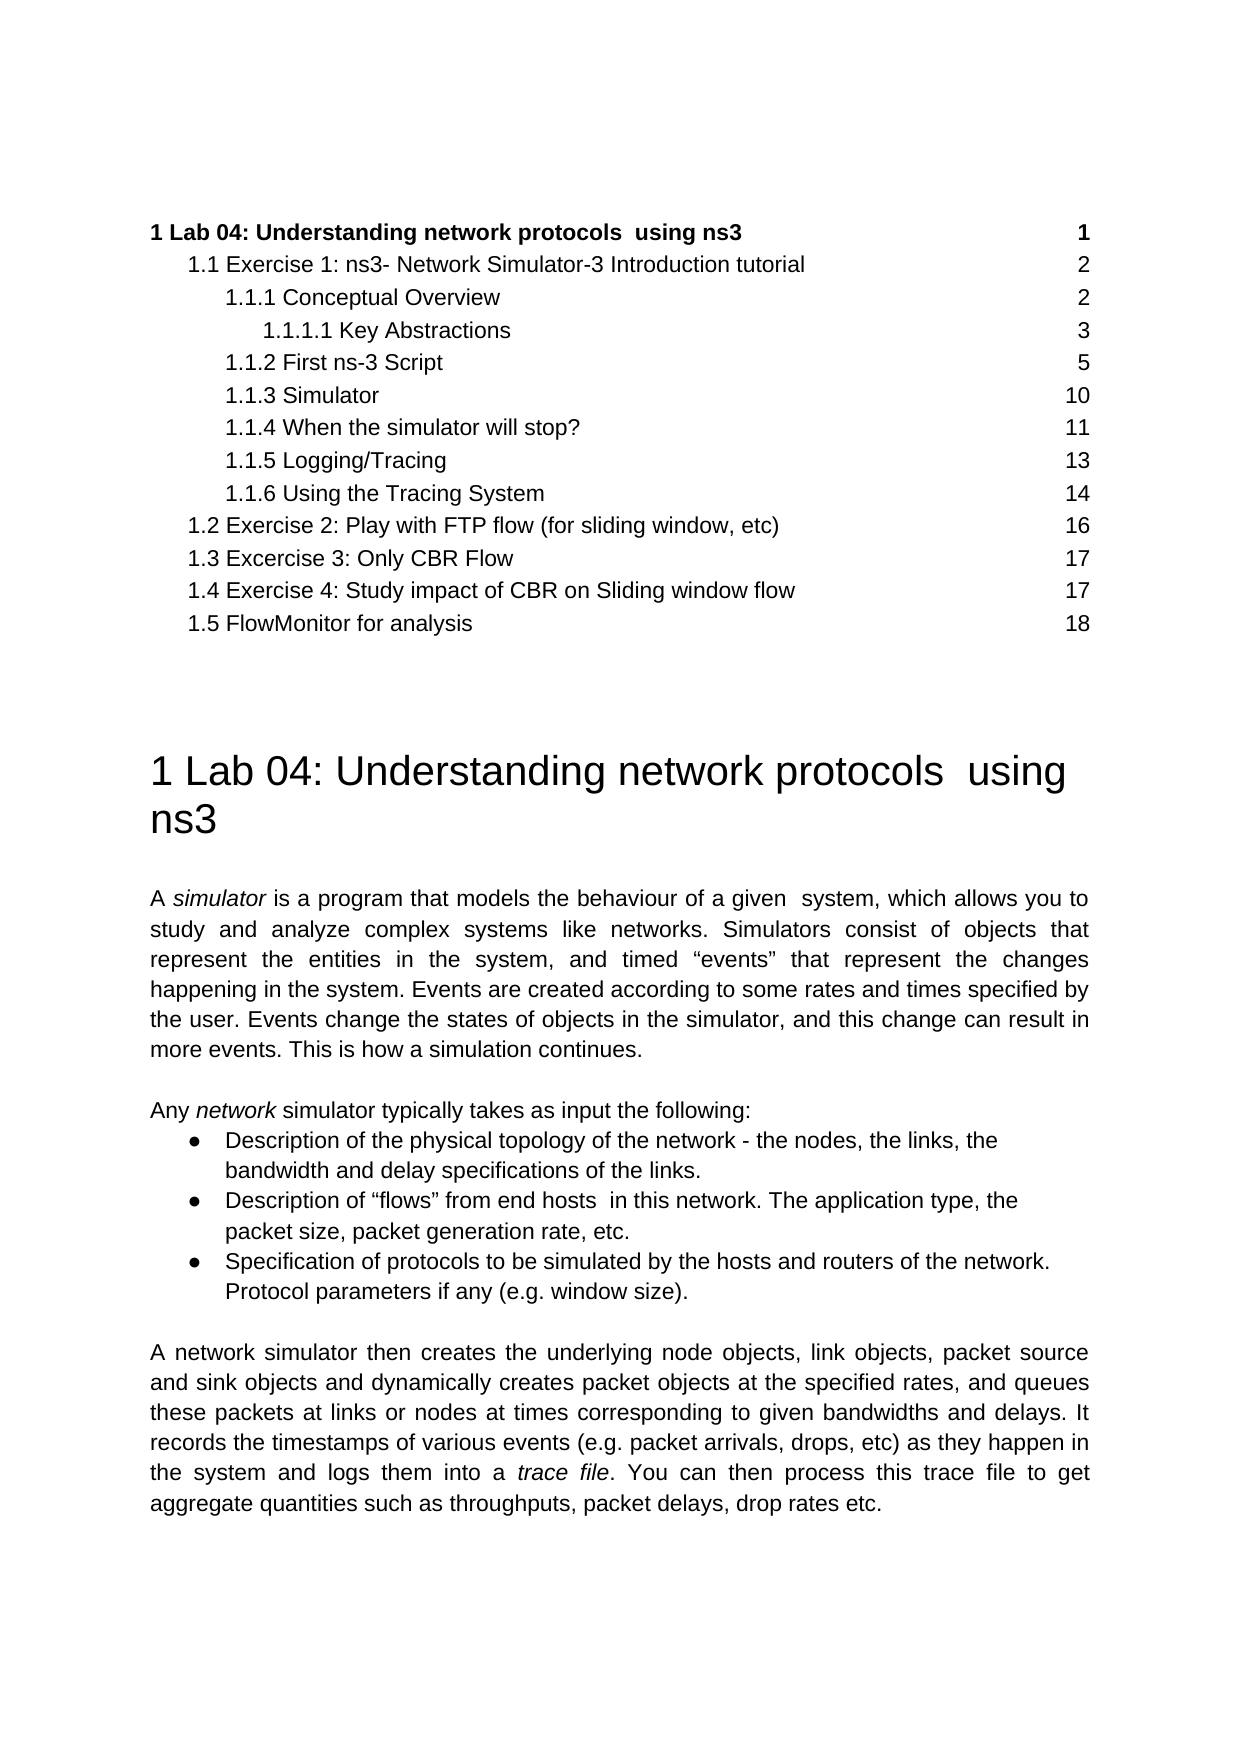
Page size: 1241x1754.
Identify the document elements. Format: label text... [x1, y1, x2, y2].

text 1.1.1.1 Key Abstractions 3 [262, 317, 1090, 343]
text 1.1 Exercise 1: ns3- Network Simulator-3 Introduction tutorial 2 [187, 251, 1090, 278]
text 1.3 Excercise 3: Only CBR Flow 17 [187, 545, 1090, 571]
text 1.1.3 Simulator 10 [225, 382, 1090, 408]
text 1.1.6 Using the Tracing System 14 [225, 479, 1090, 506]
text 1 Lab 04: Understanding network protocols using ns3 1 [150, 219, 1090, 245]
text 1.1.1 Conceptual Overview 2 [225, 284, 1090, 310]
text Any network simulator typically takes as input the following: [150, 1097, 1090, 1123]
text 1.1.4 When the simulator will stop? 11 [225, 414, 1090, 441]
subtitle 1 Lab 04: Understanding network protocols using ns3 [150, 747, 1090, 843]
list Description of the physical topology of the network - the nodes, the links, the bandwidth and delay specifications of the links. [187, 1127, 1090, 1183]
list Description of “flows” from end hosts in this network. The application type, the packet size, packet generation rate, etc. [187, 1187, 1090, 1244]
list Specification of protocols to be simulated by the hosts and routers of the network. Protocol parameters if any (e.g. window size). [187, 1248, 1090, 1304]
text 1.1.2 First ns-3 Script 5 [225, 349, 1090, 376]
text 1.2 Exercise 2: Play with FTP flow (for sliding window, etc) 16 [187, 512, 1090, 538]
text 1.1.5 Logging/Tracing 13 [225, 447, 1090, 473]
text A network simulator then creates the underlying node objects, link objects, packet source and sink objects and dynamically creates packet objects at the specified rates, and queues these packets at links or nodes at times corresponding to given bandwidths and delays. It records the timestamps of various events (e.g. packet arrivals, drops, etc) as they happen in the system and logs them into a trace file. You can then process this trace file to get aggregate quantities such as throughputs, packet delays, drop rates etc. [150, 1338, 1090, 1516]
text 1.4 Exercise 4: Study impact of CBR on Sliding window flow 17 [187, 577, 1090, 604]
text 1.5 FlowMonitor for analysis 18 [187, 610, 1090, 636]
text A simulator is a program that models the behaviour of a given system, which allows you to study and analyze complex systems like networks. Simulators consist of objects that represent the entities in the system, and timed “events” that represent the changes happening in the system. Events are created according to some rates and times specified by the user. Events change the states of objects in the simulator, and this change can result in more events. This is how a simulation continues. [150, 885, 1090, 1063]
